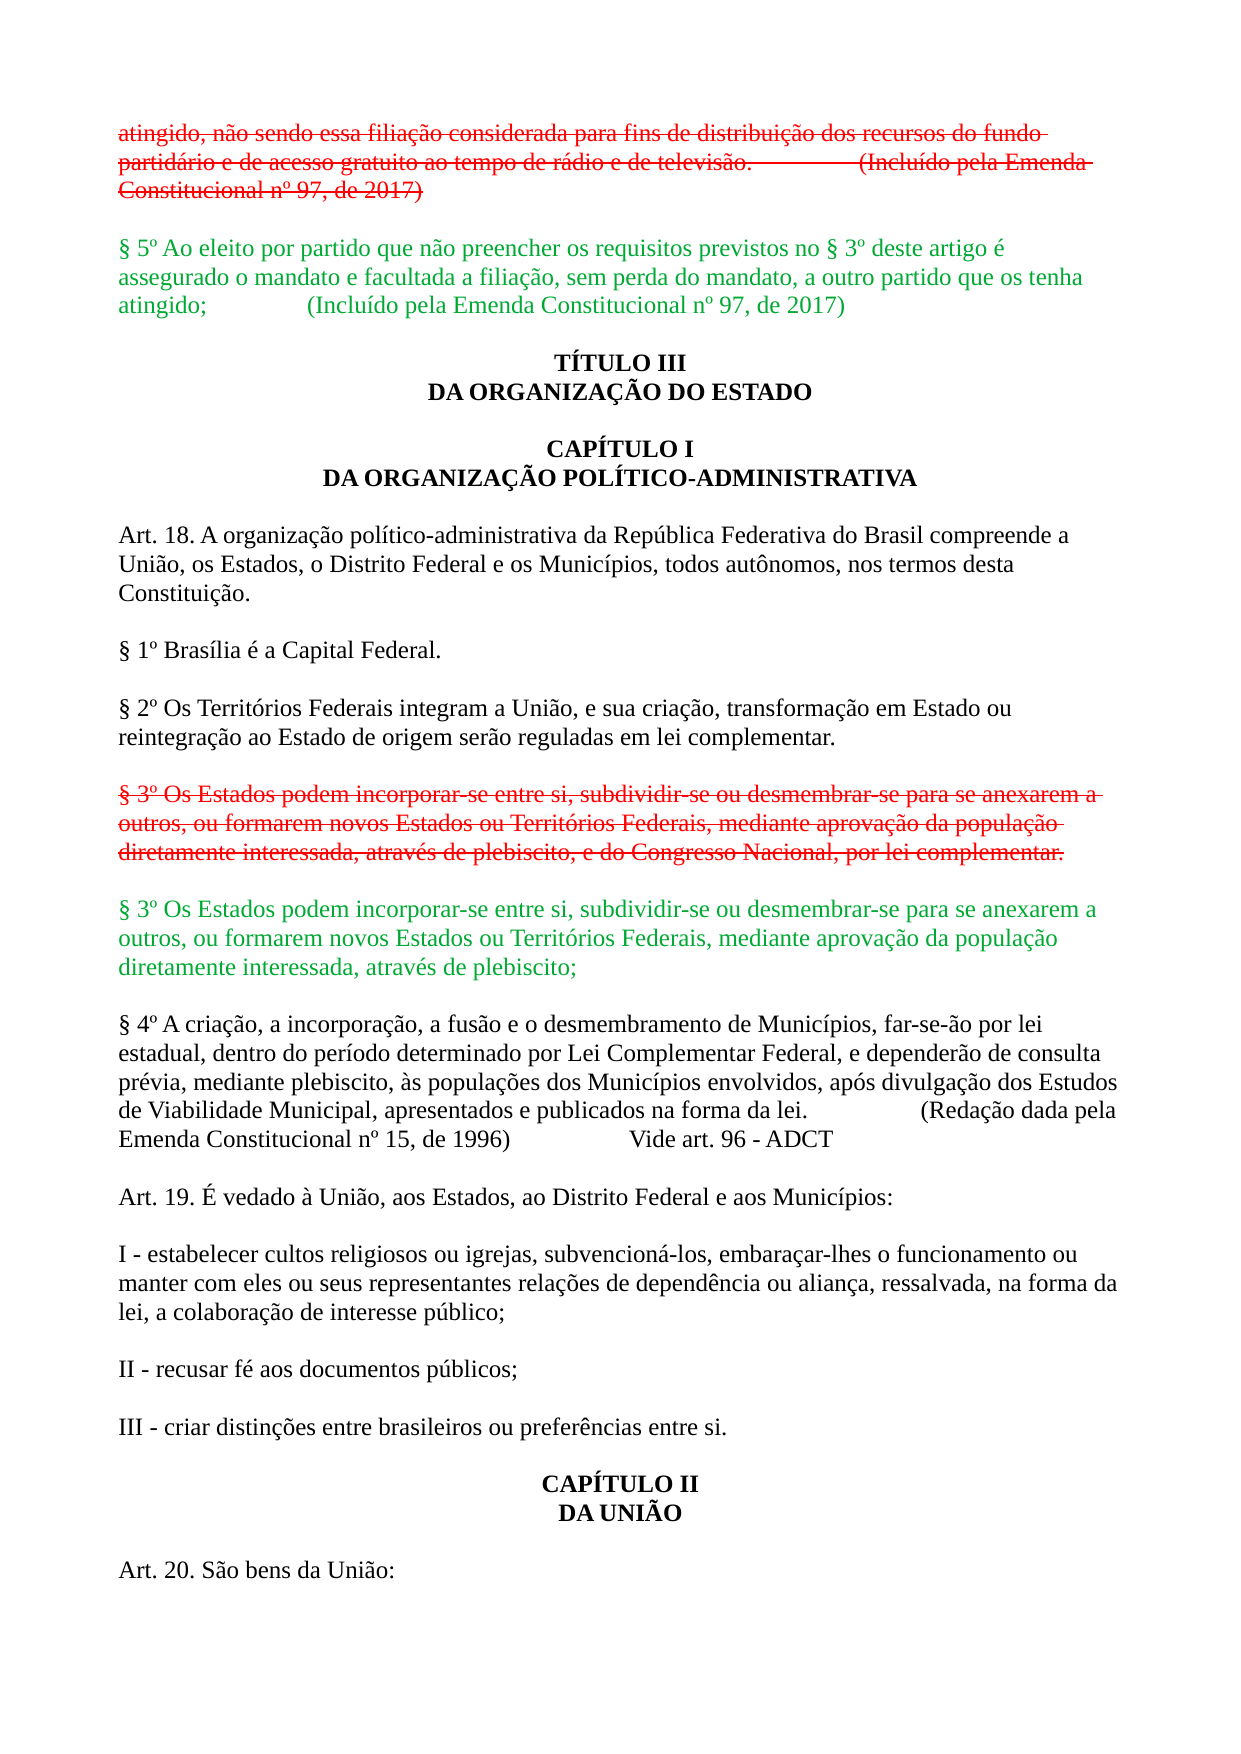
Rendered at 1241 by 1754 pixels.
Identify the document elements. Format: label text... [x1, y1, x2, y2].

text DA ORGANIZAÇÃO DO ESTADO [118, 377, 1122, 406]
text § 3º Os Estados podem incorporar-se entre si, subdividir-se ou desmembrar-se para se anexarem a outros, ou formarem novos Estados ou Territórios Federais, mediante aprovação da população diretamente interessada, através de plebiscito; [118, 894, 1122, 981]
text Art. 20. São bens da União: [118, 1556, 1122, 1584]
text § 5º Ao eleito por partido que não preencher os requisitos previstos no § 3º deste artigo é assegurado o mandato e facultada a filiação, sem perda do mandato, a outro partido que os tenha atingido; (Incluído pela Emenda Constitucional nº 97, de 2017) [118, 233, 1122, 319]
text § 2º Os Territórios Federais integram a União, e sua criação, transformação em Estado ou reintegração ao Estado de origem serão reguladas em lei complementar. [118, 693, 1122, 751]
text CAPÍTULO I [118, 434, 1122, 463]
text Art. 18. A organização político-administrativa da República Federativa do Brasil compreende a União, os Estados, o Distrito Federal e os Municípios, todos autônomos, nos termos desta Constituição. [118, 521, 1122, 607]
text § 1º Brasília é a Capital Federal. [118, 636, 1122, 664]
text CAPÍTULO II [118, 1469, 1122, 1498]
text DA ORGANIZAÇÃO POLÍTICO-ADMINISTRATIVA [118, 463, 1122, 492]
text § 4º A criação, a incorporação, a fusão e o desmembramento de Municípios, far-se-ão por lei estadual, dentro do período determinado por Lei Complementar Federal, e dependerão de consulta prévia, mediante plebiscito, às populações dos Municípios envolvidos, após divulgação dos Estudos de Viabilidade Municipal, apresentados e publicados na forma da lei. (Redação dada pela Emenda Constitucional nº 15, de 1996) Vide art. 96 - ADCT [118, 1009, 1122, 1153]
text Art. 19. É vedado à União, aos Estados, ao Distrito Federal e aos Municípios: [118, 1182, 1122, 1211]
text I - estabelecer cultos religiosos ou igrejas, subvencioná-los, embaraçar-lhes o funcionamento ou manter com eles ou seus representantes relações de dependência ou aliança, ressalvada, na forma da lei, a colaboração de interesse público; [118, 1239, 1122, 1326]
text DA UNIÃO [118, 1498, 1122, 1527]
text atingido, não sendo essa filiação considerada para fins de distribuição dos recursos do fundo partidário e de acesso gratuito ao tempo de rádio e de televisão. (Incluído pela Emenda Constitucional nº 97, de 2017) [118, 118, 1122, 204]
text III - criar distinções entre brasileiros ou preferências entre si. [118, 1412, 1122, 1441]
text TÍTULO III [118, 348, 1122, 377]
text II - recusar fé aos documentos públicos; [118, 1354, 1122, 1383]
text § 3º Os Estados podem incorporar-se entre si, subdividir-se ou desmembrar-se para se anexarem a outros, ou formarem novos Estados ou Territórios Federais, mediante aprovação da população diretamente interessada, através de plebiscito, e do Congresso Nacional, por lei complementar. [118, 779, 1122, 866]
